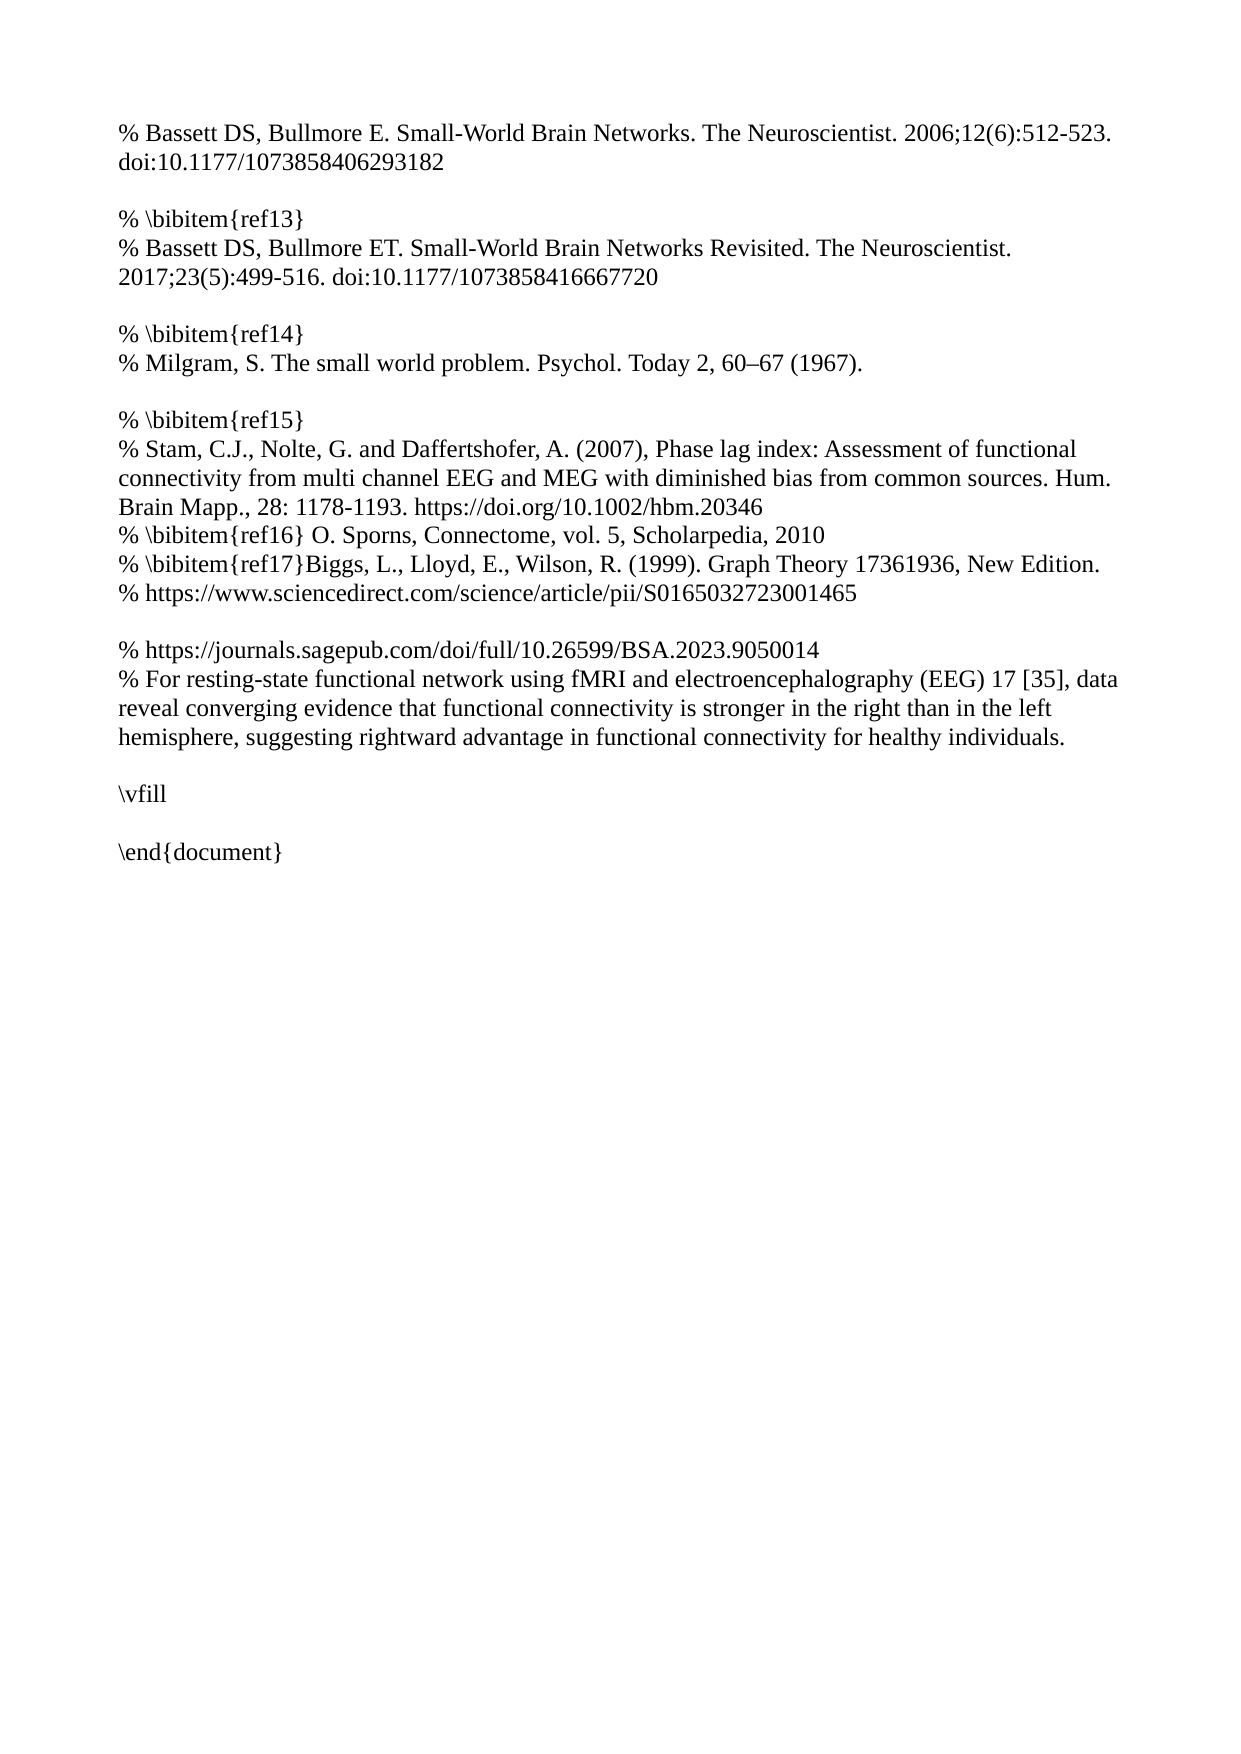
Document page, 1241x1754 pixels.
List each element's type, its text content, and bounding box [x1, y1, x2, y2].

text % \bibitem{ref17}Biggs, L., Lloyd, E., Wilson, R. (1999). Graph Theory 17361936, New Edition. [118, 549, 1122, 578]
text % Bassett DS, Bullmore E. Small-World Brain Networks. The Neuroscientist. 2006;12(6):512-523. doi:10.1177/1073858406293182 [118, 118, 1122, 176]
text % \bibitem{ref16} O. Sporns, Connectome, vol. 5, Scholarpedia, 2010 [118, 521, 1122, 549]
text % \bibitem{ref15} [118, 406, 1122, 434]
text % https://www.sciencedirect.com/science/article/pii/S0165032723001465 [118, 578, 1122, 607]
text % Bassett DS, Bullmore ET. Small-World Brain Networks Revisited. The Neuroscientist. 2017;23(5):499-516. doi:10.1177/1073858416667720 [118, 233, 1122, 291]
text % \bibitem{ref13} [118, 204, 1122, 233]
text % For resting-state functional network using fMRI and electroencephalography (EEG) 17 [35], data reveal converging evidence that functional connectivity is stronger in the right than in the left hemisphere, suggesting rightward advantage in functional connectivity for healthy individuals. [118, 664, 1122, 751]
text % \bibitem{ref14} [118, 319, 1122, 348]
text % https://journals.sagepub.com/doi/full/10.26599/BSA.2023.9050014 [118, 636, 1122, 664]
text \vfill [118, 779, 1122, 808]
text % Stam, C.J., Nolte, G. and Daffertshofer, A. (2007), Phase lag index: Assessment of functional connectivity from multi channel EEG and MEG with diminished bias from common sources. Hum. Brain Mapp., 28: 1178-1193. https://doi.org/10.1002/hbm.20346 [118, 434, 1122, 521]
text % Milgram, S. The small world problem. Psychol. Today 2, 60–67 (1967). [118, 348, 1122, 377]
text \end{document} [118, 837, 1122, 866]
